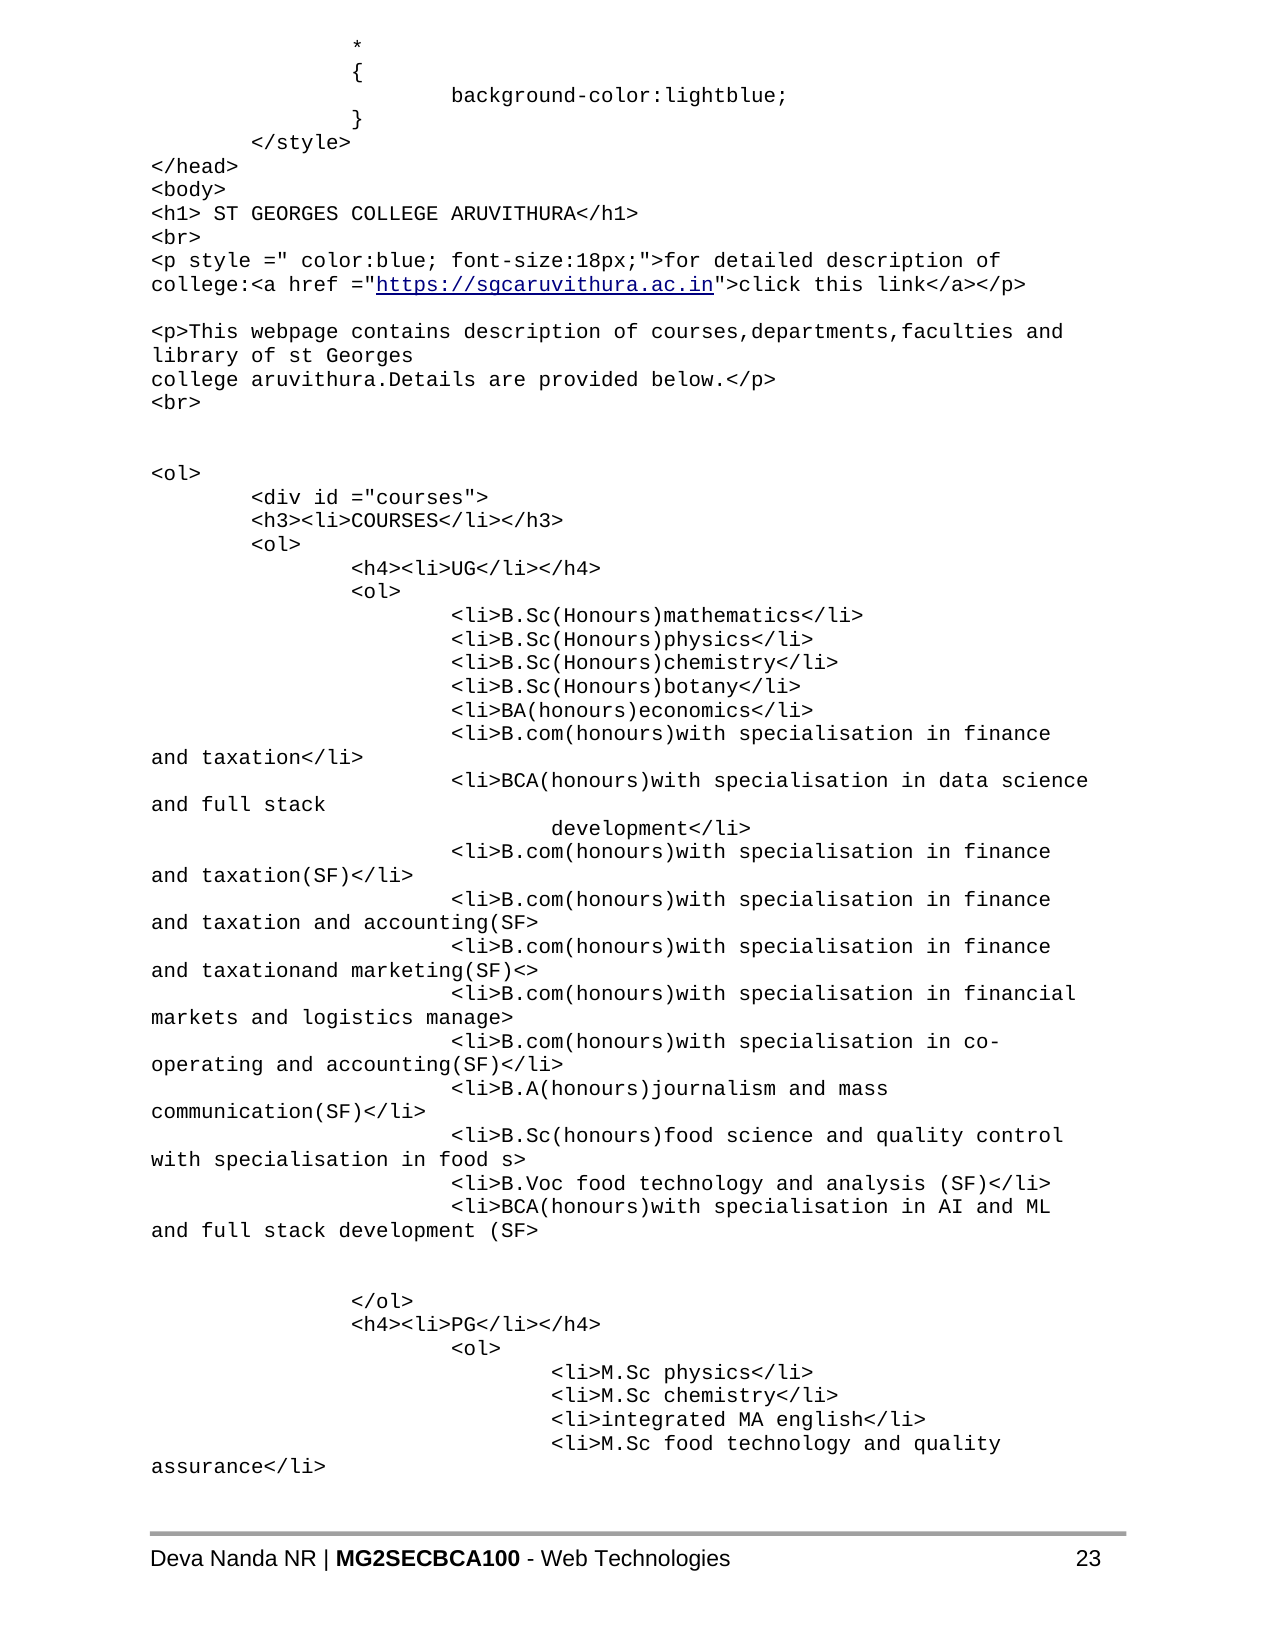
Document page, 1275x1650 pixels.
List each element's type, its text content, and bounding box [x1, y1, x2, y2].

table_header * { background-color:lightblue; } </style> </head> <body> <h1> ST GEORGES COLLEGE ARUVITHURA</h1> <br> <p style =" color:blue; font-size:18px;">for detailed description of college:<a href ="https://sgcaruvithura.ac.in">click this link</a></p> <p>This webpage contains description of courses,departments,faculties and library of st Georges college aruvithura.Details are provided below.</p> <br> <ol> <div id ="courses"> <h3><li>COURSES</li></h3> <ol> <h4><li>UG</li></h4> <ol> <li>B.Sc(Honours)mathematics</li> <li>B.Sc(Honours)physics</li> <li>B.Sc(Honours)chemistry</li> <li>B.Sc(Honours)botany</li> <li>BA(honours)economics</li> <li>B.com(honours)with specialisation in finance and taxation</li> <li>BCA(honours)with specialisation in data science and full stack development</li> <li>B.com(honours)with specialisation in finance and taxation(SF)</li> <li>B.com(honours)with specialisation in finance and taxation and accounting(SF> <li>B.com(honours)with specialisation in finance and taxationand marketing(SF)<> <li>B.com(honours)with specialisation in financial markets and logistics manage> <li>B.com(honours)with specialisation in co-operating and accounting(SF)</li> <li>B.A(honours)journalism and mass communication(SF)</li> <li>B.Sc(honours)food science and quality control with specialisation in food s> <li>B.Voc food technology and analysis (SF)</li> <li>BCA(honours)with specialisation in AI and ML and full stack development (SF> </ol> <h4><li>PG</li></h4> <ol> <li>M.Sc physics</li> <li>M.Sc chemistry</li> <li>integrated MA english</li> <li>M.Sc food technology and quality assurance</li> [140, 38, 1110, 1480]
